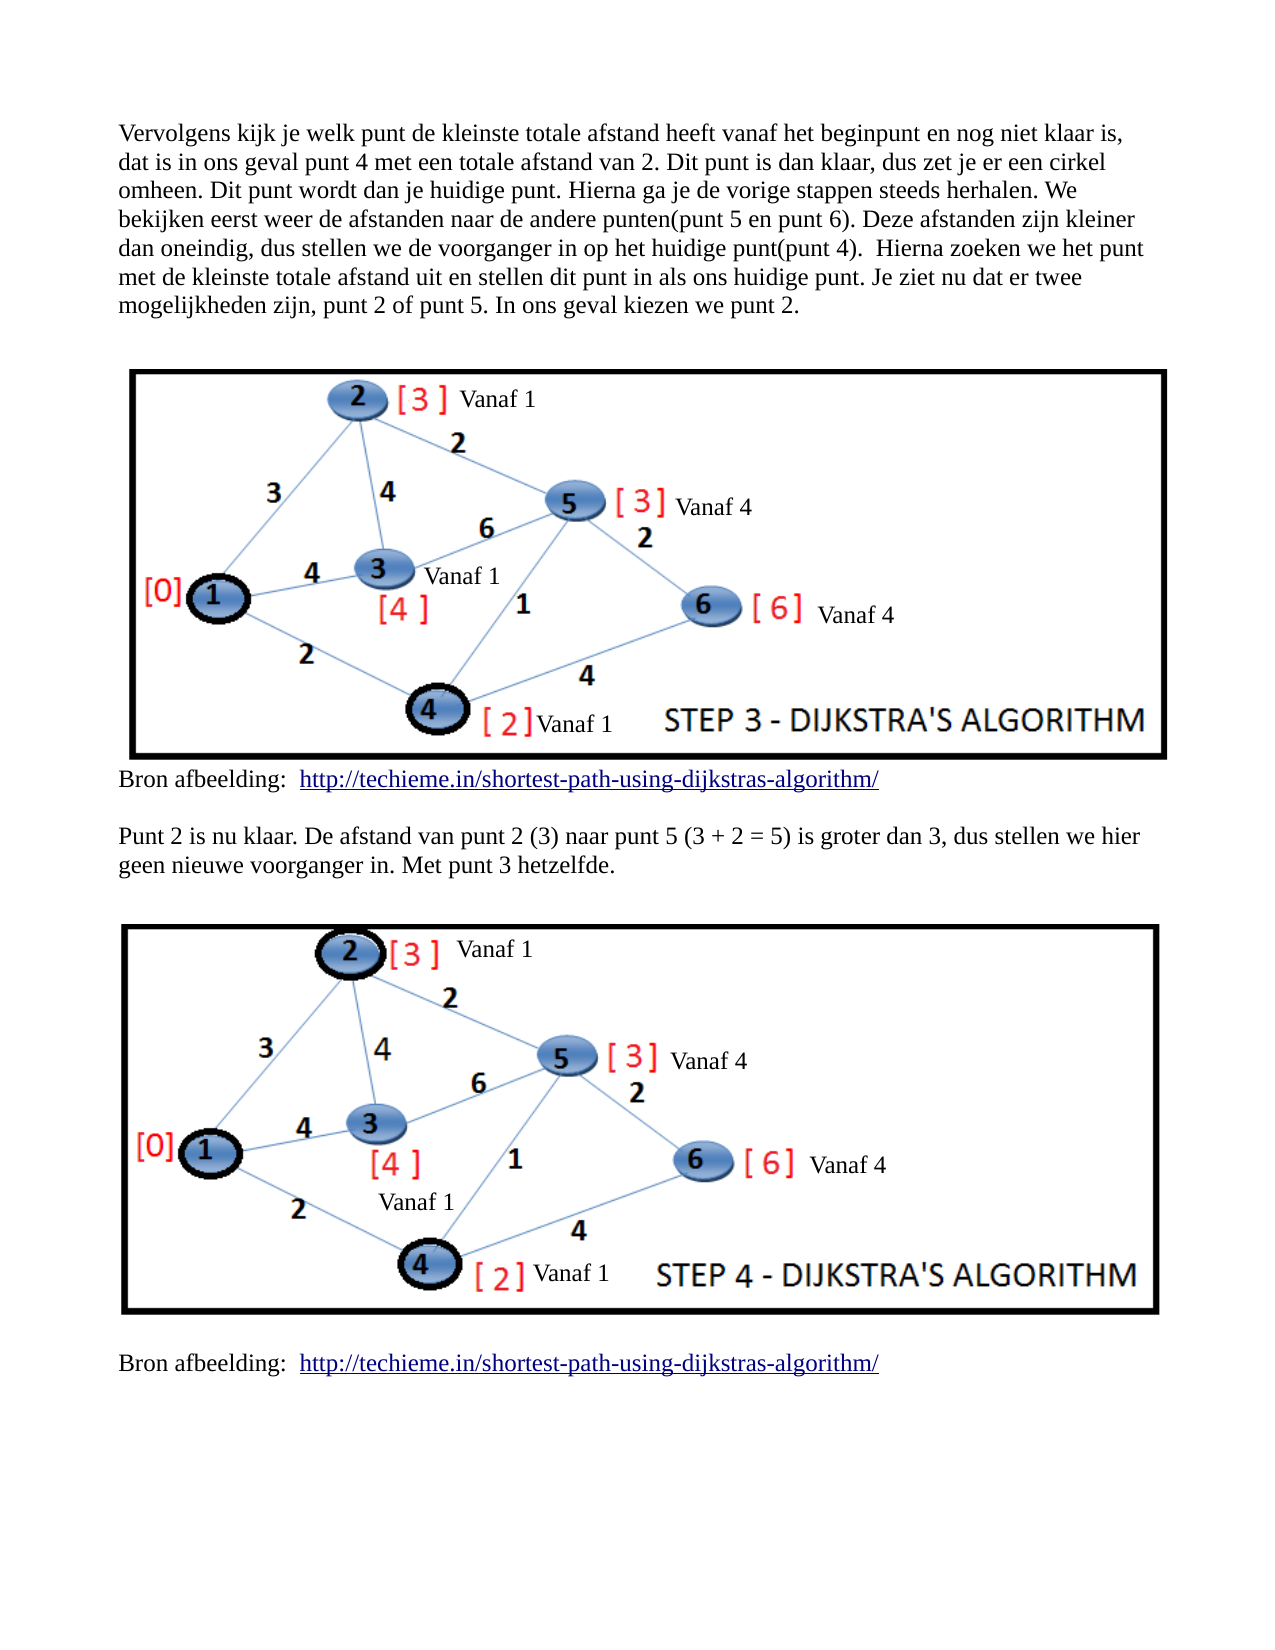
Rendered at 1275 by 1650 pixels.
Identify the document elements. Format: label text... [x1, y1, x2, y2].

text Bron afbeelding: http://techieme.in/shortest-path-using-dijkstras-algorithm/ [118, 1348, 1157, 1377]
picture [128, 369, 1168, 764]
text Punt 2 is nu klaar. De afstand van punt 2 (3) naar punt 5 (3 + 2 = 5) is groter dan 3, dus stellen we hier geen nieuwe voorganger in. Met punt 3 hetzelfde. [118, 821, 1157, 879]
text Vervolgens kijk je welk punt de kleinste totale afstand heeft vanaf het beginpunt en nog niet klaar is, dat is in ons geval punt 4 met een totale afstand van 2. Dit punt is dan klaar, dus zet je er een cirkel omheen. Dit punt wordt dan je huidige punt. Hierna ga je de vorige stappen steeds herhalen. We bekijken eerst weer de afstanden naar de andere punten(punt 5 en punt 6). Deze afstanden zijn kleiner dan oneindig, dus stellen we de voorganger in op het huidige punt(punt 4). Hierna zoeken we het punt met de kleinste totale afstand uit en stellen dit punt in als ons huidige punt. Je ziet nu dat er twee mogelijkheden zijn, punt 2 of punt 5. In ons geval kiezen we punt 2. [118, 118, 1157, 319]
picture [120, 924, 1160, 1319]
text Bron afbeelding: http://techieme.in/shortest-path-using-dijkstras-algorithm/ [118, 348, 1157, 793]
